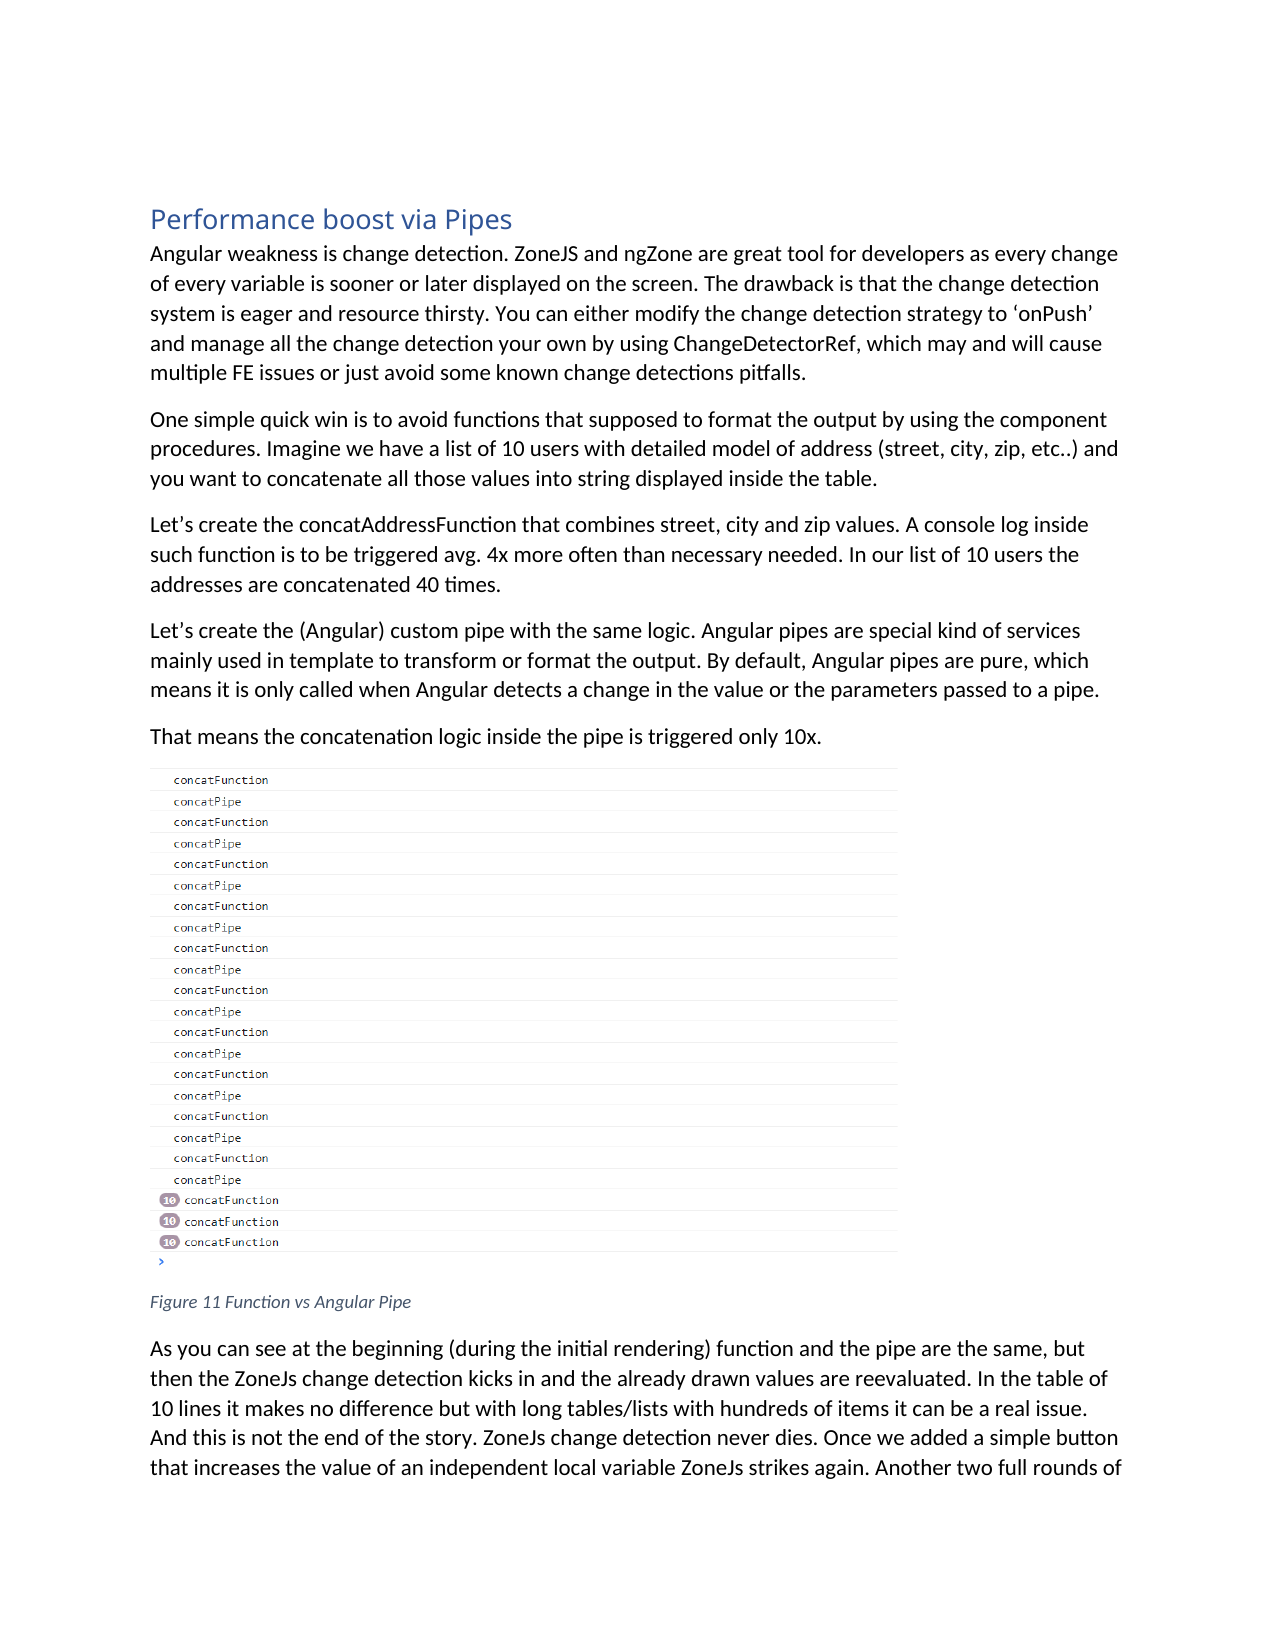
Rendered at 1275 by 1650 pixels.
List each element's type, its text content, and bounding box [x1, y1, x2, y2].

text One simple quick win is to avoid functions that supposed to format the output by using the component procedures. Imagine we have a list of 10 users with detailed model of address (street, city, zip, etc..) and you want to concatenate all those values into string displayed inside the table. [150, 405, 1125, 492]
text Angular weakness is change detection. ZoneJS and ngZone are great tool for developers as every change of every variable is sooner or later displayed on the screen. The drawback is that the change detection system is eager and resource thirsty. You can either modify the change detection strategy to ‘onPush’ and manage all the change detection your own by using ChangeDetectorRef, which may and will cause multiple FE issues or just avoid some known change detections pitfalls. [150, 239, 1125, 386]
text That means the concatenation logic inside the pipe is triggered only 10x. [150, 722, 1125, 750]
text As you can see at the beginning (during the initial rendering) function and the pipe are the same, but then the ZoneJs change detection kicks in and the already drawn values are reevaluated. In the table of 10 lines it makes no difference but with long tables/lists with hundreds of items it can be a real issue. And this is not the end of the story. ZoneJs change detection never dies. Once we added a simple button that increases the value of an independent local variable ZoneJs strikes again. Another two full rounds of [150, 1334, 1125, 1481]
subtitle Performance boost via Pipes [150, 201, 1125, 237]
text Let’s create the concatAddressFunction that combines street, city and zip values. A console log inside such function is to be triggered avg. 4x more often than necessary needed. In our list of 10 users the addresses are concatenated 40 times. [150, 510, 1125, 598]
text Figure 11 Function vs Angular Pipe [150, 1291, 1125, 1314]
text Let’s create the (Angular) custom pipe with the same logic. Angular pipes are special kind of services mainly used in template to transform or format the output. By default, Angular pipes are pure, which means it is only called when Angular detects a change in the value or the parameters passed to a pipe. [150, 616, 1125, 703]
